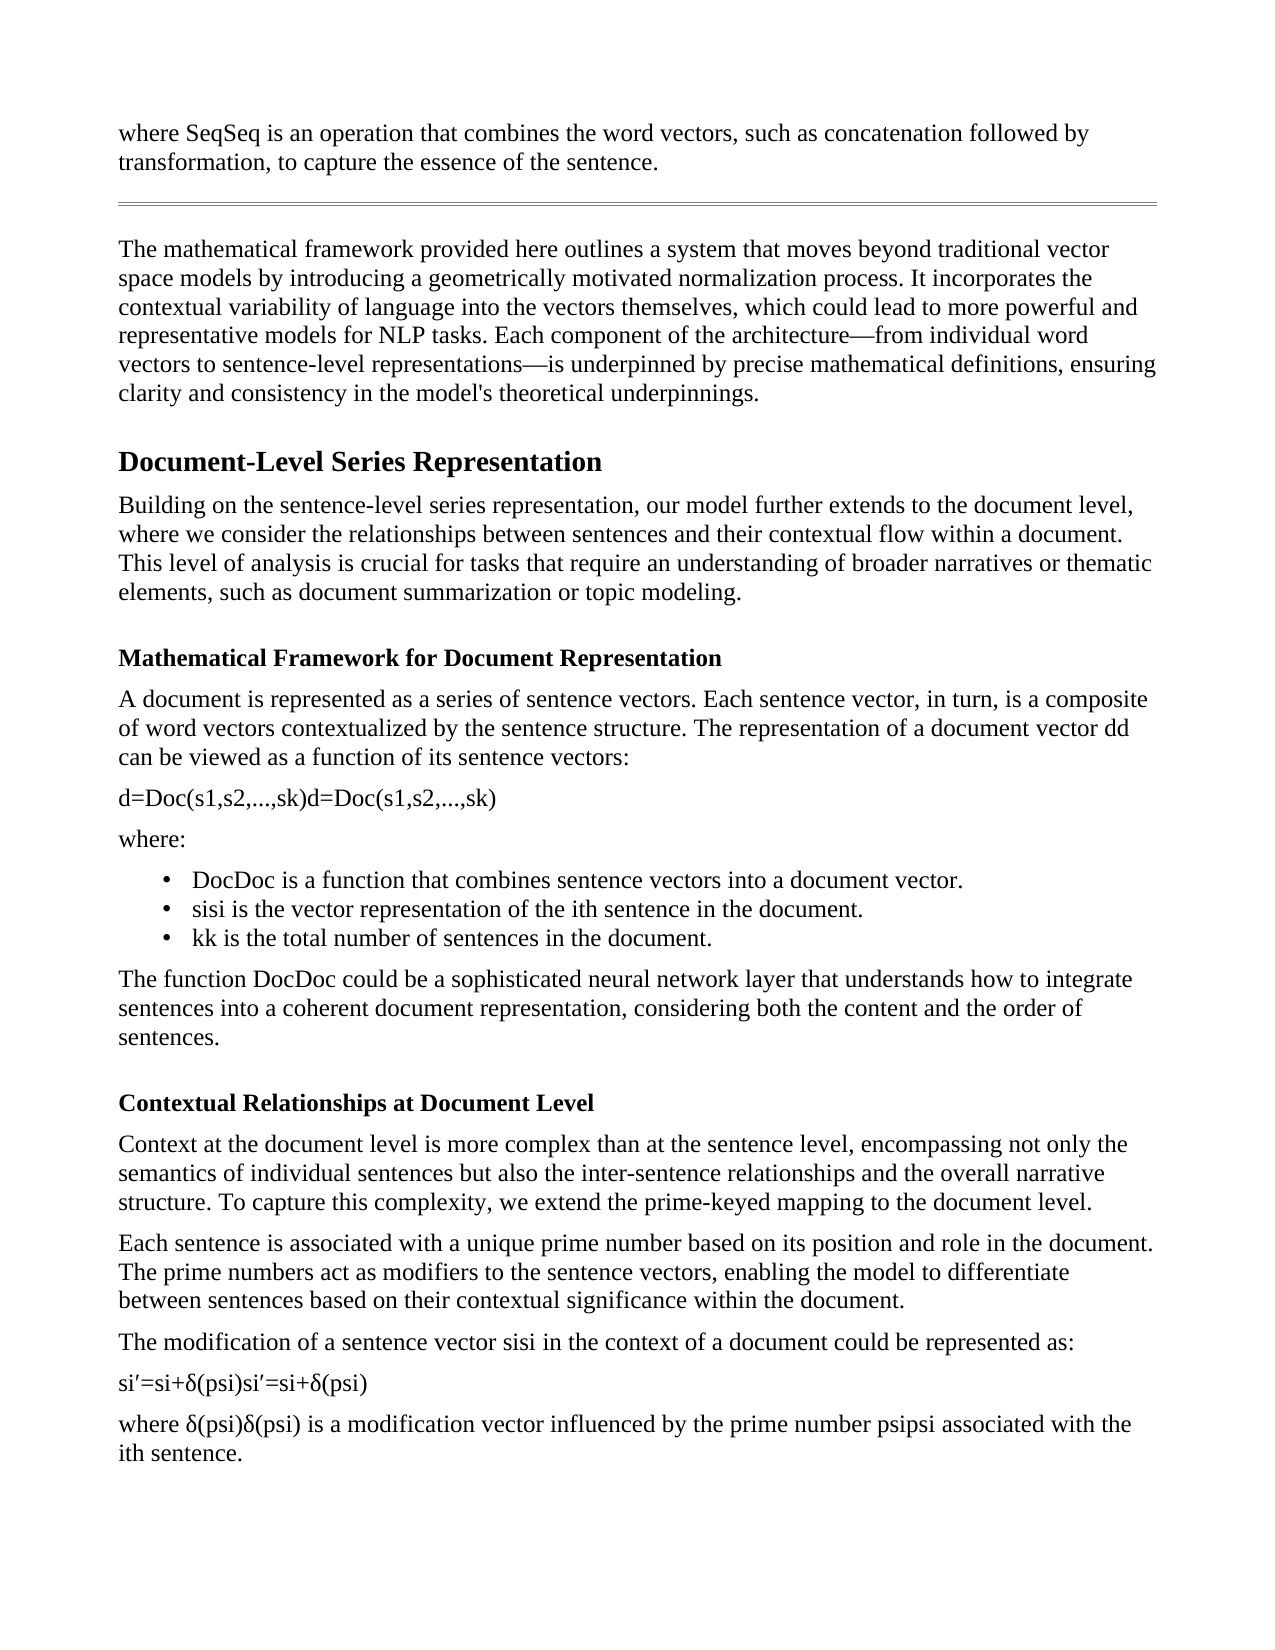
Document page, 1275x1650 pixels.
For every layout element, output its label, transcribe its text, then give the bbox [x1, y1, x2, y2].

text A document is represented as a series of sentence vectors. Each sentence vector, in turn, is a composite of word vectors contextualized by the sentence structure. The representation of a document vector dd can be viewed as a function of its sentence vectors: [118, 684, 1157, 770]
text d=Doc(s1,s2,...,sk)d=Doc(s1​,s2​,...,sk​) [118, 783, 1157, 812]
text The function DocDoc could be a sophisticated neural network layer that understands how to integrate sentences into a coherent document representation, considering both the content and the order of sentences. [118, 964, 1157, 1050]
text where SeqSeq is an operation that combines the word vectors, such as concatenation followed by transformation, to capture the essence of the sentence. [118, 118, 1157, 176]
text The mathematical framework provided here outlines a system that moves beyond traditional vector space models by introducing a geometrically motivated normalization process. It incorporates the contextual variability of language into the vectors themselves, which could lead to more powerful and representative models for NLP tasks. Each component of the architecture—from individual word vectors to sentence-level representations—is underpinned by precise mathematical definitions, ensuring clarity and consistency in the model's theoretical underpinnings. [118, 234, 1157, 407]
text The modification of a sentence vector sisi​ in the context of a document could be represented as: [118, 1327, 1157, 1355]
list DocDoc is a function that combines sentence vectors into a document vector. [162, 865, 1157, 894]
subtitle Document-Level Series Representation [118, 444, 1157, 478]
text Context at the document level is more complex than at the sentence level, encompassing not only the semantics of individual sentences but also the inter-sentence relationships and the overall narrative structure. To capture this complexity, we extend the prime-keyed mapping to the document level. [118, 1129, 1157, 1215]
text Each sentence is associated with a unique prime number based on its position and role in the document. The prime numbers act as modifiers to the sentence vectors, enabling the model to differentiate between sentences based on their contextual significance within the document. [118, 1228, 1157, 1314]
text where: [118, 824, 1157, 853]
subtitle Contextual Relationships at Document Level [118, 1088, 1157, 1117]
subtitle Mathematical Framework for Document Representation [118, 643, 1157, 672]
text Building on the sentence-level series representation, our model further extends to the document level, where we consider the relationships between sentences and their contextual flow within a document. This level of analysis is crucial for tasks that require an understanding of broader narratives or thematic elements, such as document summarization or topic modeling. [118, 490, 1157, 605]
list kk is the total number of sentences in the document. [162, 923, 1157, 952]
text where δ(psi)δ(psi​​) is a modification vector influenced by the prime number psipsi​​ associated with the ith sentence. [118, 1409, 1157, 1467]
text si′=si+δ(psi)si′​=si​+δ(psi​​) [118, 1368, 1157, 1397]
list sisi​ is the vector representation of the ith sentence in the document. [162, 894, 1157, 923]
